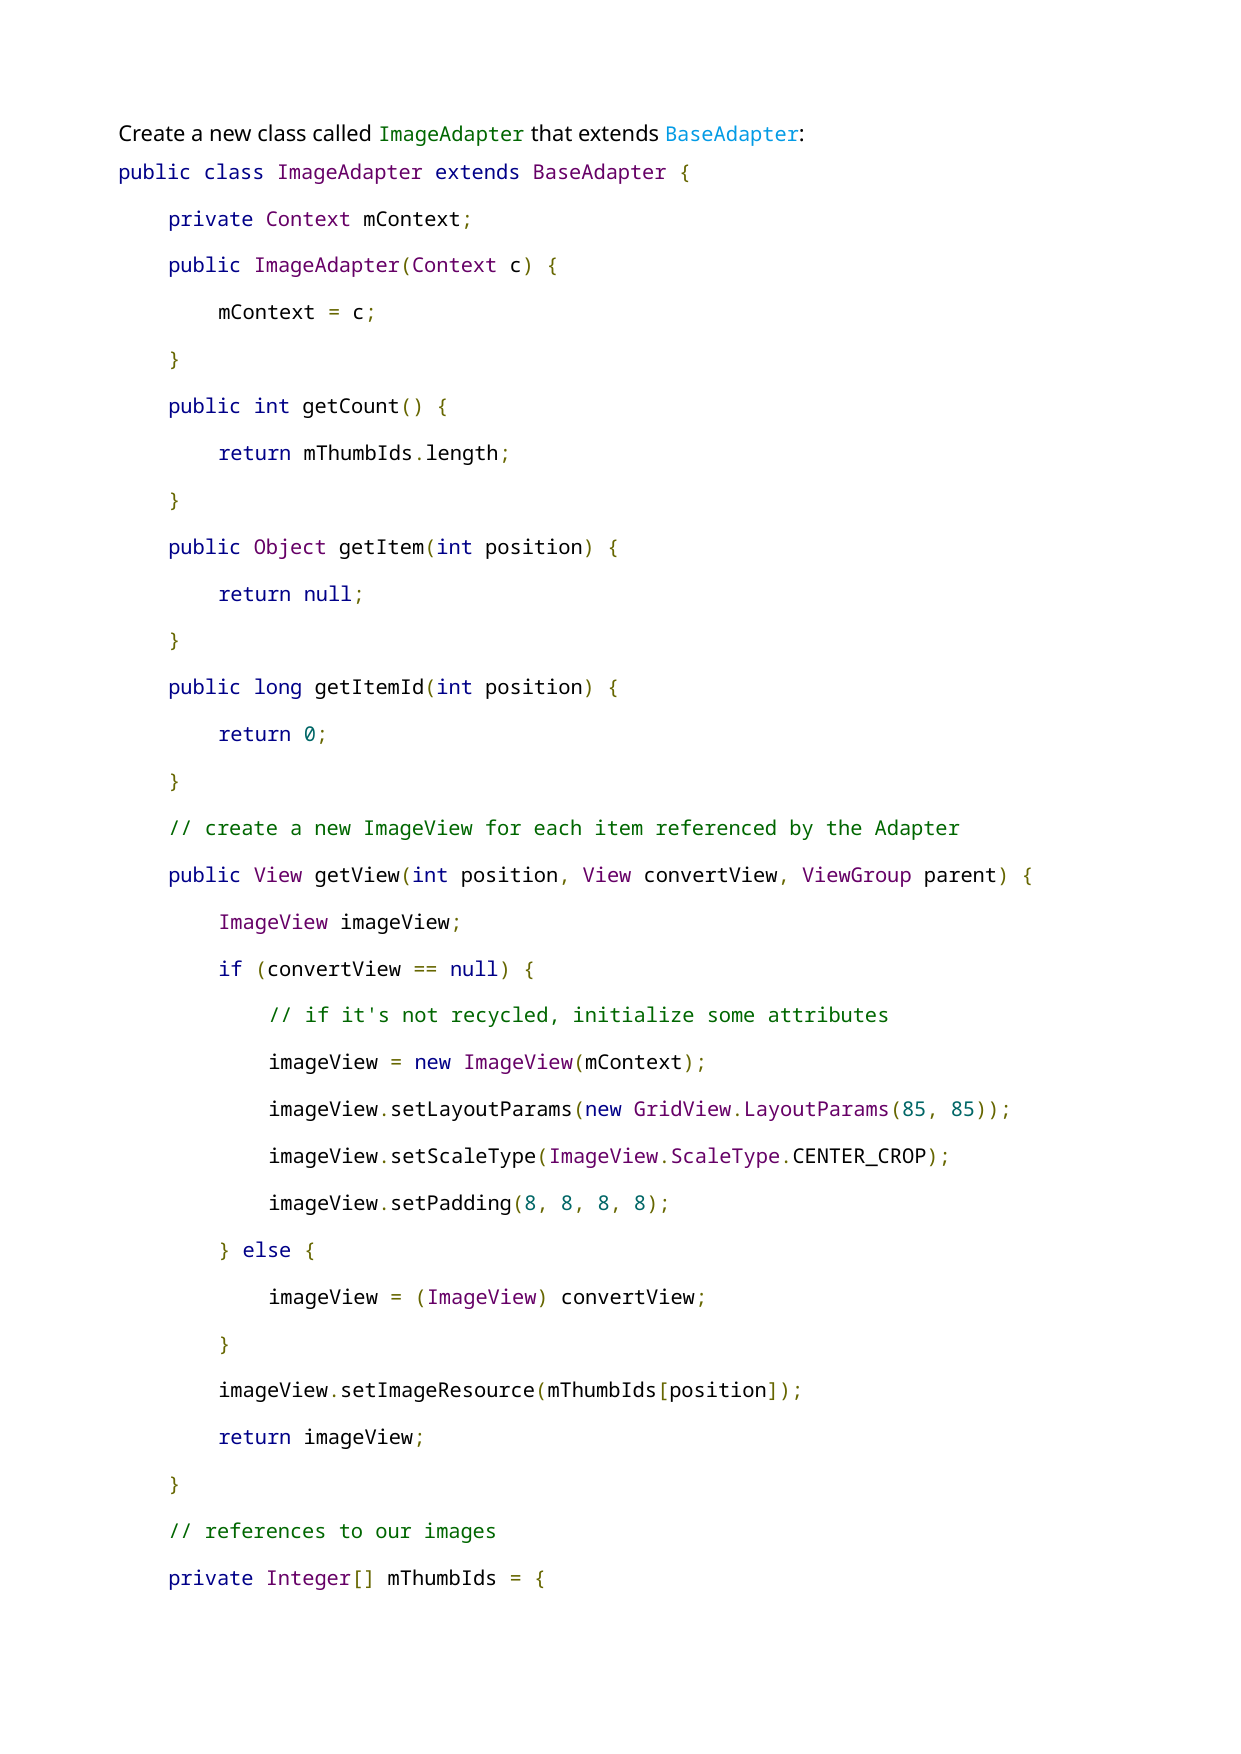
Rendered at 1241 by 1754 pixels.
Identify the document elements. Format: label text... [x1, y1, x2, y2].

text return null; [118, 579, 1122, 607]
text public long getItemId(int position) { [118, 673, 1122, 701]
text mContext = c; [118, 298, 1122, 326]
text imageView.setPadding(8, 8, 8, 8); [118, 1188, 1122, 1217]
text } [118, 626, 1122, 654]
text imageView.setLayoutParams(new GridView.LayoutParams(85, 85)); [118, 1095, 1122, 1123]
text } [118, 485, 1122, 513]
text imageView.setImageResource(mThumbIds[position]); [118, 1376, 1122, 1404]
text public View getView(int position, View convertView, ViewGroup parent) { [118, 860, 1122, 888]
text return mThumbIds.length; [118, 438, 1122, 467]
text } [118, 345, 1122, 373]
text ImageView imageView; [118, 907, 1122, 935]
text Create a new class called ImageAdapter that extends BaseAdapter: [118, 118, 1122, 148]
text } [118, 1470, 1122, 1498]
text public class ImageAdapter extends BaseAdapter { [118, 157, 1122, 185]
text private Integer[] mThumbIds = { [118, 1563, 1122, 1592]
text // if it's not recycled, initialize some attributes [118, 1001, 1122, 1029]
text return 0; [118, 720, 1122, 748]
text } else { [118, 1235, 1122, 1263]
text imageView = (ImageView) convertView; [118, 1282, 1122, 1310]
text // create a new ImageView for each item referenced by the Adapter [118, 813, 1122, 842]
text public Object getItem(int position) { [118, 532, 1122, 560]
text public int getCount() { [118, 392, 1122, 420]
text return imageView; [118, 1423, 1122, 1451]
text // references to our images [118, 1517, 1122, 1545]
text if (convertView == null) { [118, 954, 1122, 982]
text imageView = new ImageView(mContext); [118, 1048, 1122, 1076]
text public ImageAdapter(Context c) { [118, 251, 1122, 279]
text imageView.setScaleType(ImageView.ScaleType.CENTER_CROP); [118, 1142, 1122, 1170]
text } [118, 767, 1122, 795]
text private Context mContext; [118, 204, 1122, 232]
text } [118, 1329, 1122, 1357]
